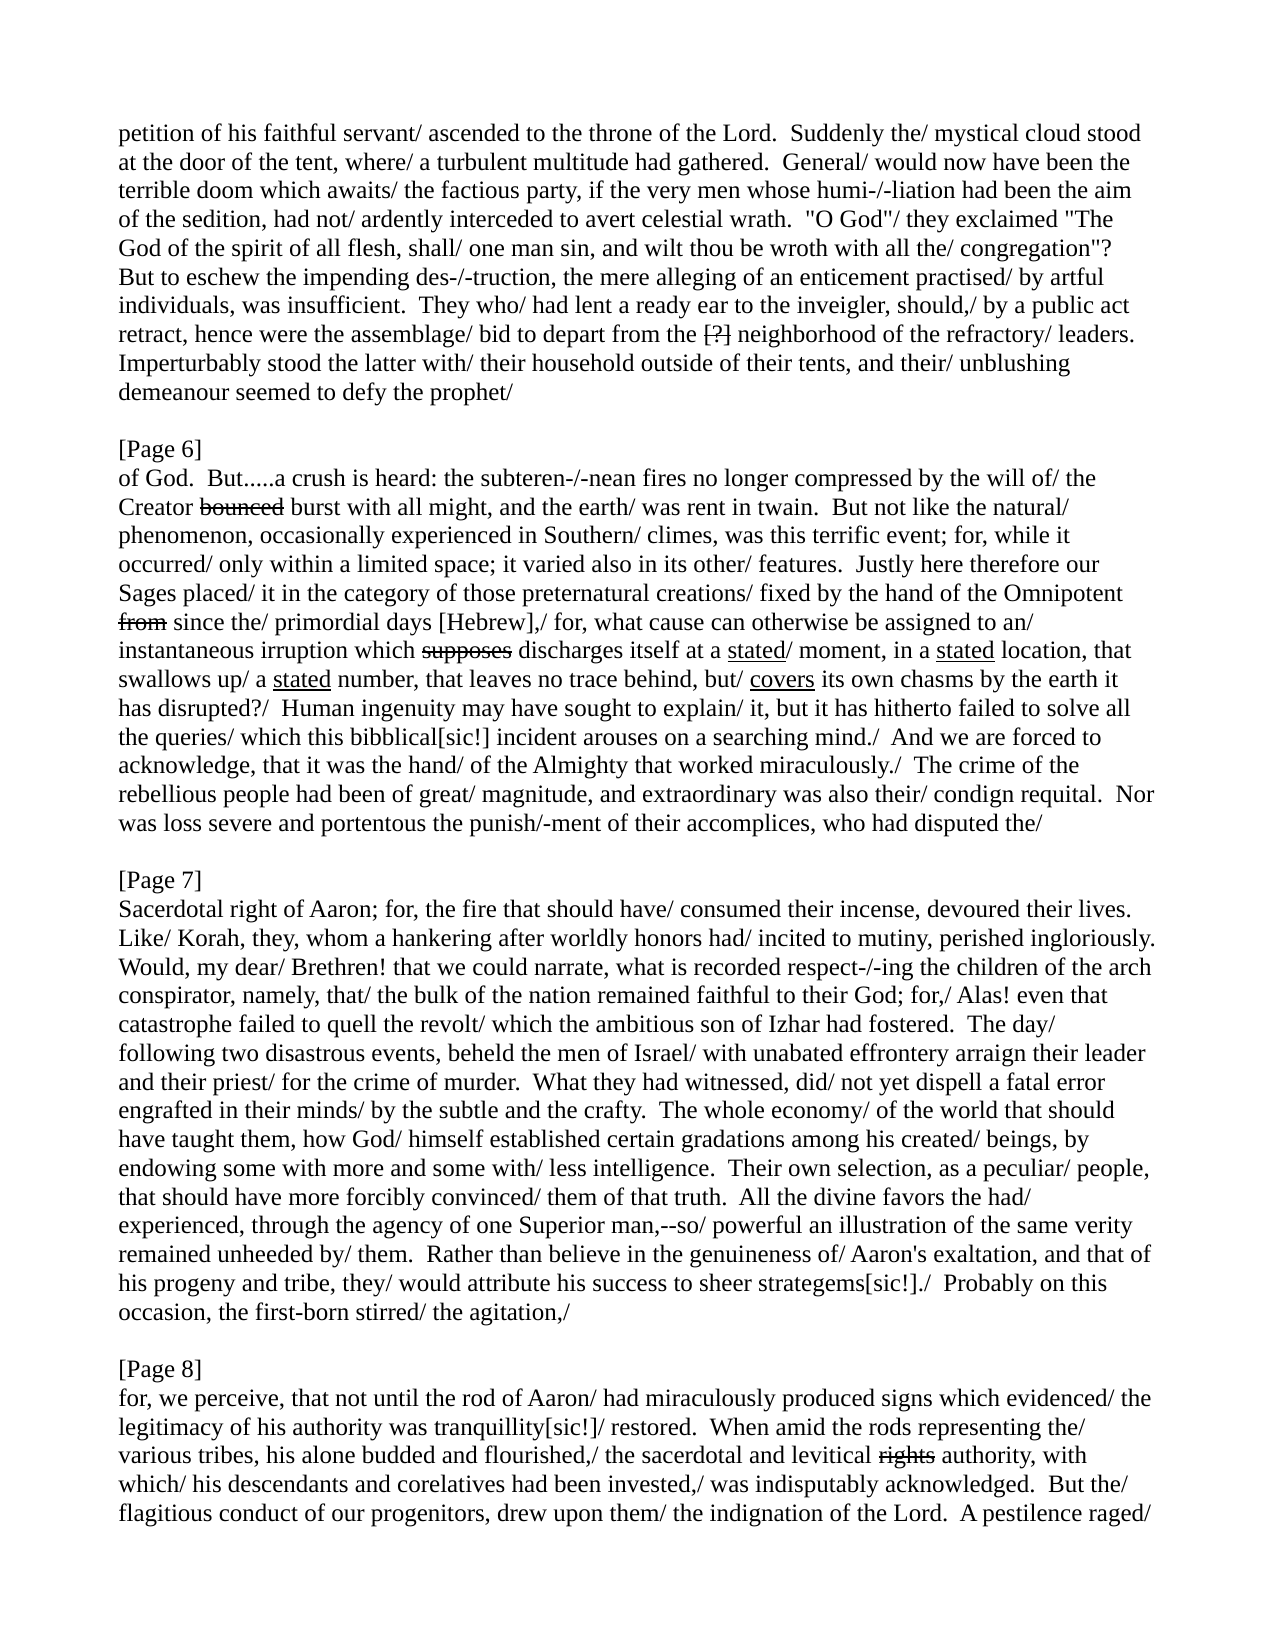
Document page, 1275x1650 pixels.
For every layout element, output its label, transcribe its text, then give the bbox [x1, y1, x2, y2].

text [Page 8] [118, 1354, 1157, 1383]
text of God. But.....a crush is heard: the subteren-/-nean fires no longer compressed by the will of/ the Creator bounced burst with all might, and the earth/ was rent in twain. But not like the natural/ phenomenon, occasionally experienced in Southern/ climes, was this terrific event; for, while it occurred/ only within a limited space; it varied also in its other/ features. Justly here therefore our Sages placed/ it in the category of those preternatural creations/ fixed by the hand of the Omnipotent from since the/ primordial days [Hebrew],/ for, what cause can otherwise be assigned to an/ instantaneous irruption which supposes discharges itself at a stated/ moment, in a stated location, that swallows up/ a stated number, that leaves no trace behind, but/ covers its own chasms by the earth it has disrupted?/ Human ingenuity may have sought to explain/ it, but it has hitherto failed to solve all the queries/ which this bibblical[sic!] incident arouses on a searching mind./ And we are forced to acknowledge, that it was the hand/ of the Almighty that worked miraculously./ The crime of the rebellious people had been of great/ magnitude, and extraordinary was also their/ condign requital. Nor was loss severe and portentous the punish/-ment of their accomplices, who had disputed the/ [118, 463, 1157, 837]
text petition of his faithful servant/ ascended to the throne of the Lord. Suddenly the/ mystical cloud stood at the door of the tent, where/ a turbulent multitude had gathered. General/ would now have been the terrible doom which awaits/ the factious party, if the very men whose humi-/-liation had been the aim of the sedition, had not/ ardently interceded to avert celestial wrath. "O God"/ they exclaimed "The God of the spirit of all flesh, shall/ one man sin, and wilt thou be wroth with all the/ congregation"? But to eschew the impending des-/-truction, the mere alleging of an enticement practised/ by artful individuals, was insufficient. They who/ had lent a ready ear to the inveigler, should,/ by a public act retract, hence were the assemblage/ bid to depart from the [?] neighborhood of the refractory/ leaders. Imperturbably stood the latter with/ their household outside of their tents, and their/ unblushing demeanour seemed to defy the prophet/ [118, 118, 1157, 406]
text [Page 7] [118, 866, 1157, 894]
text [Page 6] [118, 434, 1157, 463]
text Sacerdotal right of Aaron; for, the fire that should have/ consumed their incense, devoured their lives. Like/ Korah, they, whom a hankering after worldly honors had/ incited to mutiny, perished ingloriously. Would, my dear/ Brethren! that we could narrate, what is recorded respect-/-ing the children of the arch conspirator, namely, that/ the bulk of the nation remained faithful to their God; for,/ Alas! even that catastrophe failed to quell the revolt/ which the ambitious son of Izhar had fostered. The day/ following two disastrous events, beheld the men of Israel/ with unabated effrontery arraign their leader and their priest/ for the crime of murder. What they had witnessed, did/ not yet dispell a fatal error engrafted in their minds/ by the subtle and the crafty. The whole economy/ of the world that should have taught them, how God/ himself established certain gradations among his created/ beings, by endowing some with more and some with/ less intelligence. Their own selection, as a peculiar/ people, that should have more forcibly convinced/ them of that truth. All the divine favors the had/ experienced, through the agency of one Superior man,--so/ powerful an illustration of the same verity remained unheeded by/ them. Rather than believe in the genuineness of/ Aaron's exaltation, and that of his progeny and tribe, they/ would attribute his success to sheer strategems[sic!]./ Probably on this occasion, the first-born stirred/ the agitation,/ [118, 894, 1157, 1326]
text for, we perceive, that not until the rod of Aaron/ had miraculously produced signs which evidenced/ the legitimacy of his authority was tranquillity[sic!]/ restored. When amid the rods representing the/ various tribes, his alone budded and flourished,/ the sacerdotal and levitical rights authority, with which/ his descendants and corelatives had been invested,/ was indisputably acknowledged. But the/ flagitious conduct of our progenitors, drew upon them/ the indignation of the Lord. A pestilence raged/ [118, 1383, 1157, 1527]
